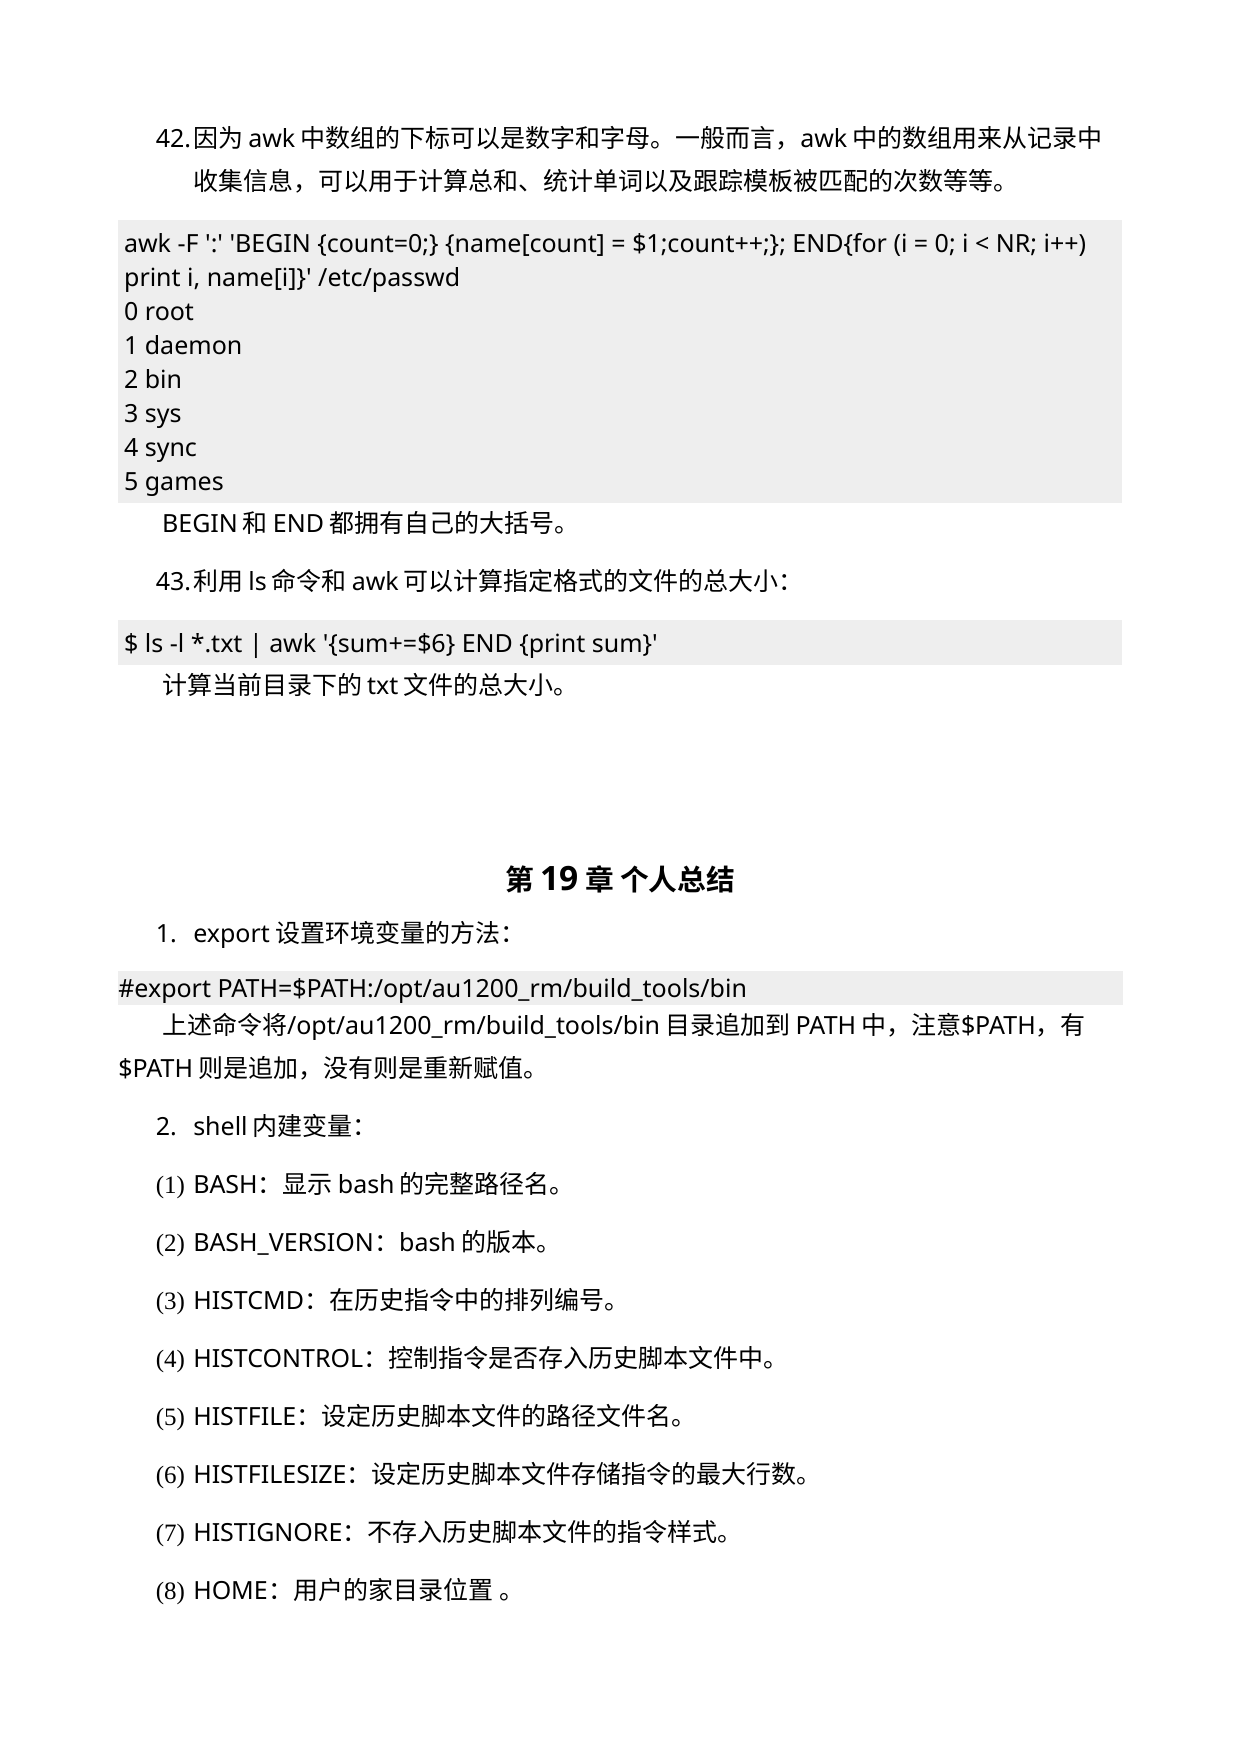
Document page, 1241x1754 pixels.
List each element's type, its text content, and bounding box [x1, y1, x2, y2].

list HISTCONTROL：控制指令是否存入历史脚本文件中。 [156, 1339, 1122, 1375]
table_header $ ls -l *.txt | awk '{sum+=$6} END {print sum}' [118, 620, 1122, 665]
list 利用ls命令和awk可以计算指定格式的文件的总大小： [156, 562, 1122, 598]
list HOME：用户的家目录位置 。 [156, 1571, 1122, 1607]
table_header awk -F ':' 'BEGIN {count=0;} {name[count] = $1;count++;}; END{for (i = 0; i < NR; i++) print i, name[i]}' /etc/passwd 0 root 1 daemon 2 bin 3 sys 4 sync 5 games [118, 220, 1122, 503]
text 上述命令将/opt/au1200_rm/build_tools/bin目录追加到PATH中，注意$PATH，有$PATH则是追加，没有则是重新赋值。 [118, 1005, 1122, 1085]
list HISTFILE：设定历史脚本文件的路径文件名。 [156, 1397, 1122, 1433]
list BASH：显示bash的完整路径名。 [156, 1164, 1122, 1201]
table_header #export PATH=$PATH:/opt/au1200_rm/build_tools/bin [118, 971, 1123, 1005]
list export设置环境变量的方法： [156, 913, 1122, 949]
text BEGIN和END都拥有自己的大括号。 [118, 503, 1122, 540]
list HISTFILESIZE：设定历史脚本文件存储指令的最大行数。 [156, 1455, 1122, 1491]
list shell内建变量： [156, 1107, 1122, 1143]
list HISTCMD：在历史指令中的排列编号。 [156, 1281, 1122, 1317]
list 因为awk中数组的下标可以是数字和字母。一般而言，awk中的数组用来从记录中收集信息，可以用于计算总和、统计单词以及跟踪模板被匹配的次数等等。 [156, 118, 1122, 198]
list BASH_VERSION：bash的版本。 [156, 1223, 1122, 1259]
list HISTIGNORE：不存入历史脚本文件的指令样式。 [156, 1513, 1122, 1549]
subtitle 第19章 个人总结 [118, 855, 1122, 901]
text 计算当前目录下的txt文件的总大小。 [118, 665, 1122, 701]
